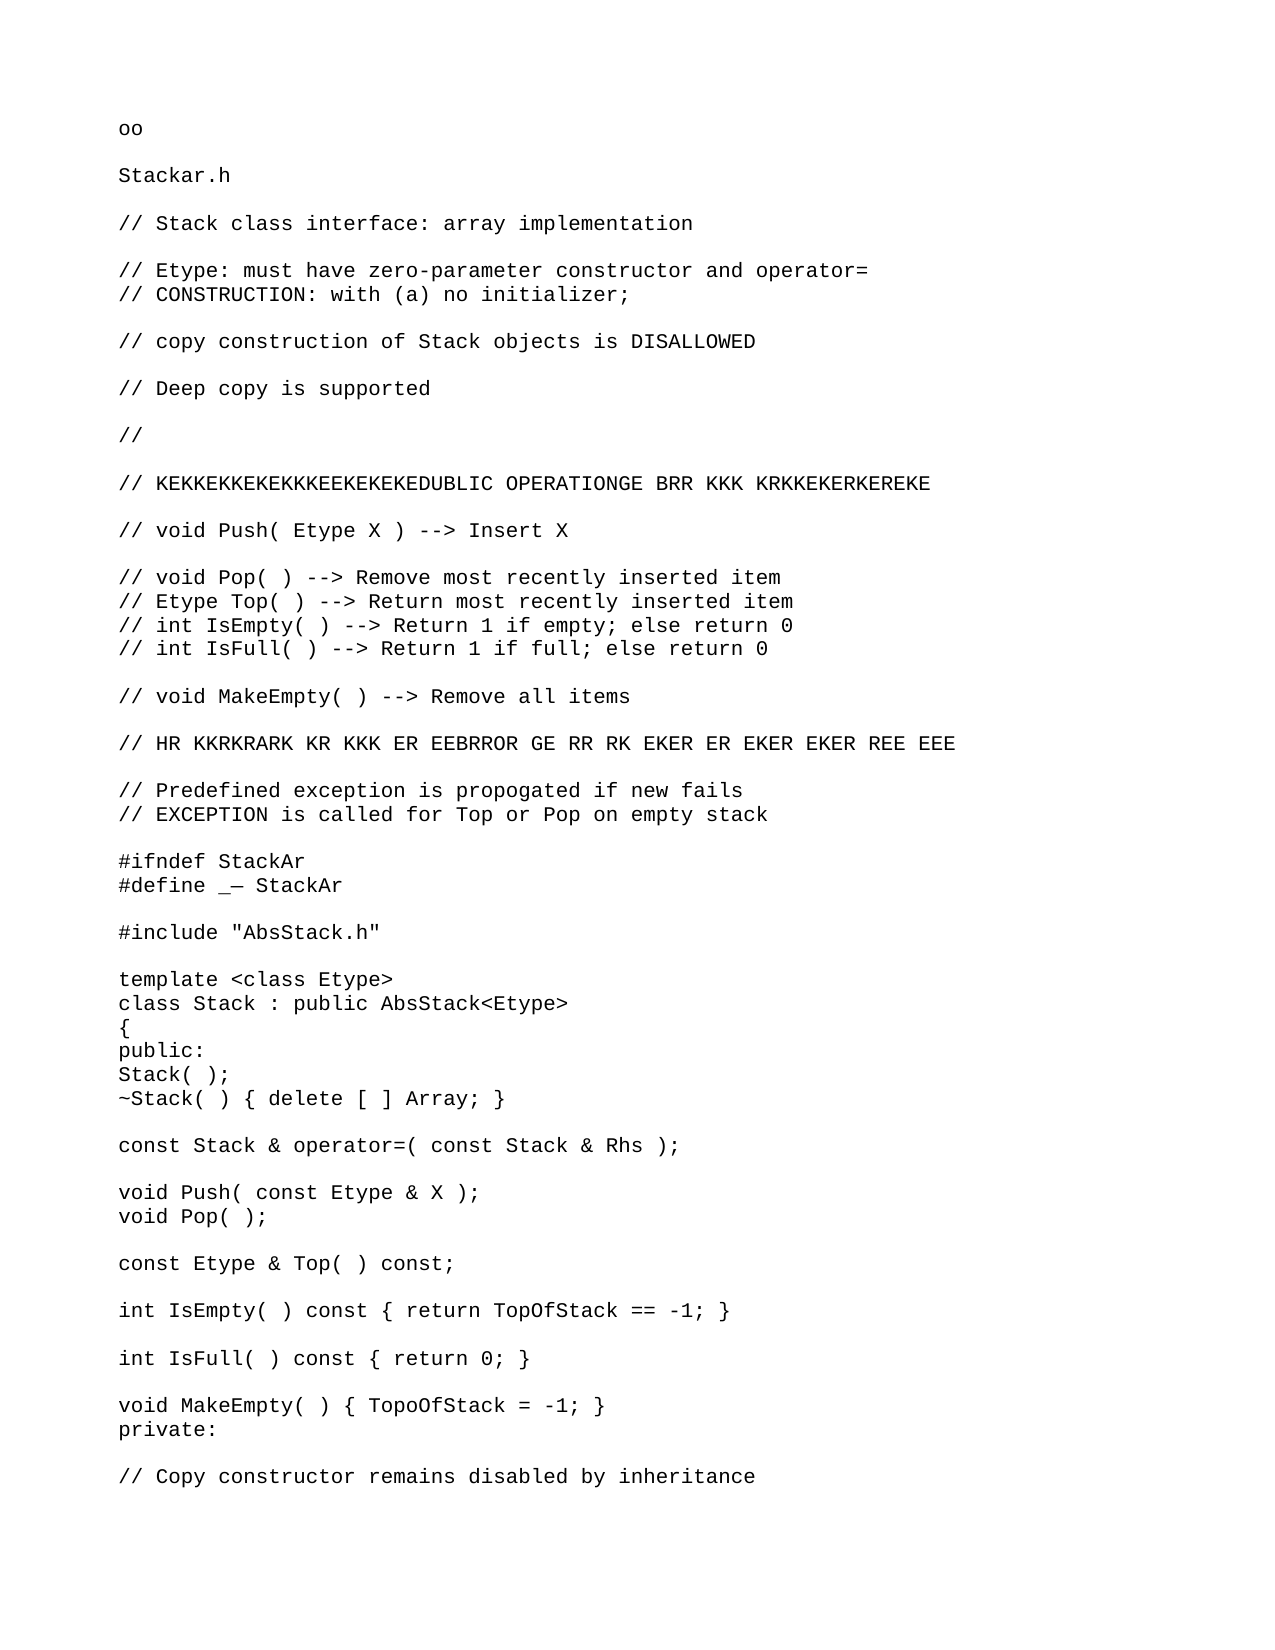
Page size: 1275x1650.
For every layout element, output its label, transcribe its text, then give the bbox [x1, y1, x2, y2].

text // void MakeEmpty( ) --> Remove all items [118, 686, 1157, 709]
text Stackar.h [118, 165, 1157, 189]
text // [118, 426, 1157, 449]
text // Stack class interface: array implementation [118, 213, 1157, 236]
text oo [118, 118, 1157, 142]
text Stack( ); [118, 1064, 1157, 1088]
text // HR KKRKRARK KR KKK ER EEBRROR GE RR RK EKER ER EKER EKER REE EEE [118, 733, 1157, 757]
text const Stack & operator=( const Stack & Rhs ); [118, 1135, 1157, 1158]
text // Deep copy is supported [118, 378, 1157, 402]
text // int IsFull( ) --> Return 1 if full; else return 0 [118, 638, 1157, 662]
text #define _— StackAr [118, 875, 1157, 898]
text int IsEmpty( ) const { return TopOfStack == -1; } [118, 1300, 1157, 1324]
text // KEKKEKKEKEKKKEEKEKEKEDUBLIC OPERATIONGE BRR KKK KRKKEKERKEREKE [118, 473, 1157, 496]
text const Etype & Top( ) const; [118, 1253, 1157, 1277]
text // Copy constructor remains disabled by inheritance [118, 1466, 1157, 1489]
text template <class Etype> [118, 969, 1157, 993]
text // int IsEmpty( ) --> Return 1 if empty; else return 0 [118, 615, 1157, 638]
text #ifndef StackAr [118, 851, 1157, 875]
text void Push( const Etype & X ); [118, 1182, 1157, 1206]
text // void Pop( ) --> Remove most recently inserted item [118, 567, 1157, 591]
text // Etype Top( ) --> Return most recently inserted item [118, 591, 1157, 615]
text ~Stack( ) { delete [ ] Array; } [118, 1088, 1157, 1111]
text // copy construction of Stack objects is DISALLOWED [118, 331, 1157, 354]
text public: [118, 1040, 1157, 1064]
text // Predefined exception is propogated if new fails [118, 780, 1157, 804]
text private: [118, 1419, 1157, 1442]
text void MakeEmpty( ) { TopoOfStack = -1; } [118, 1395, 1157, 1419]
text { [118, 1017, 1157, 1040]
text class Stack : public AbsStack<Etype> [118, 993, 1157, 1017]
text // EXCEPTION is called for Top or Pop on empty stack [118, 804, 1157, 827]
text int IsFull( ) const { return 0; } [118, 1348, 1157, 1371]
text // Etype: must have zero-parameter constructor and operator= [118, 260, 1157, 284]
text void Pop( ); [118, 1206, 1157, 1229]
text #include "AbsStack.h" [118, 922, 1157, 946]
text // CONSTRUCTION: with (a) no initializer; [118, 284, 1157, 307]
text // void Push( Etype X ) --> Insert X [118, 520, 1157, 544]
